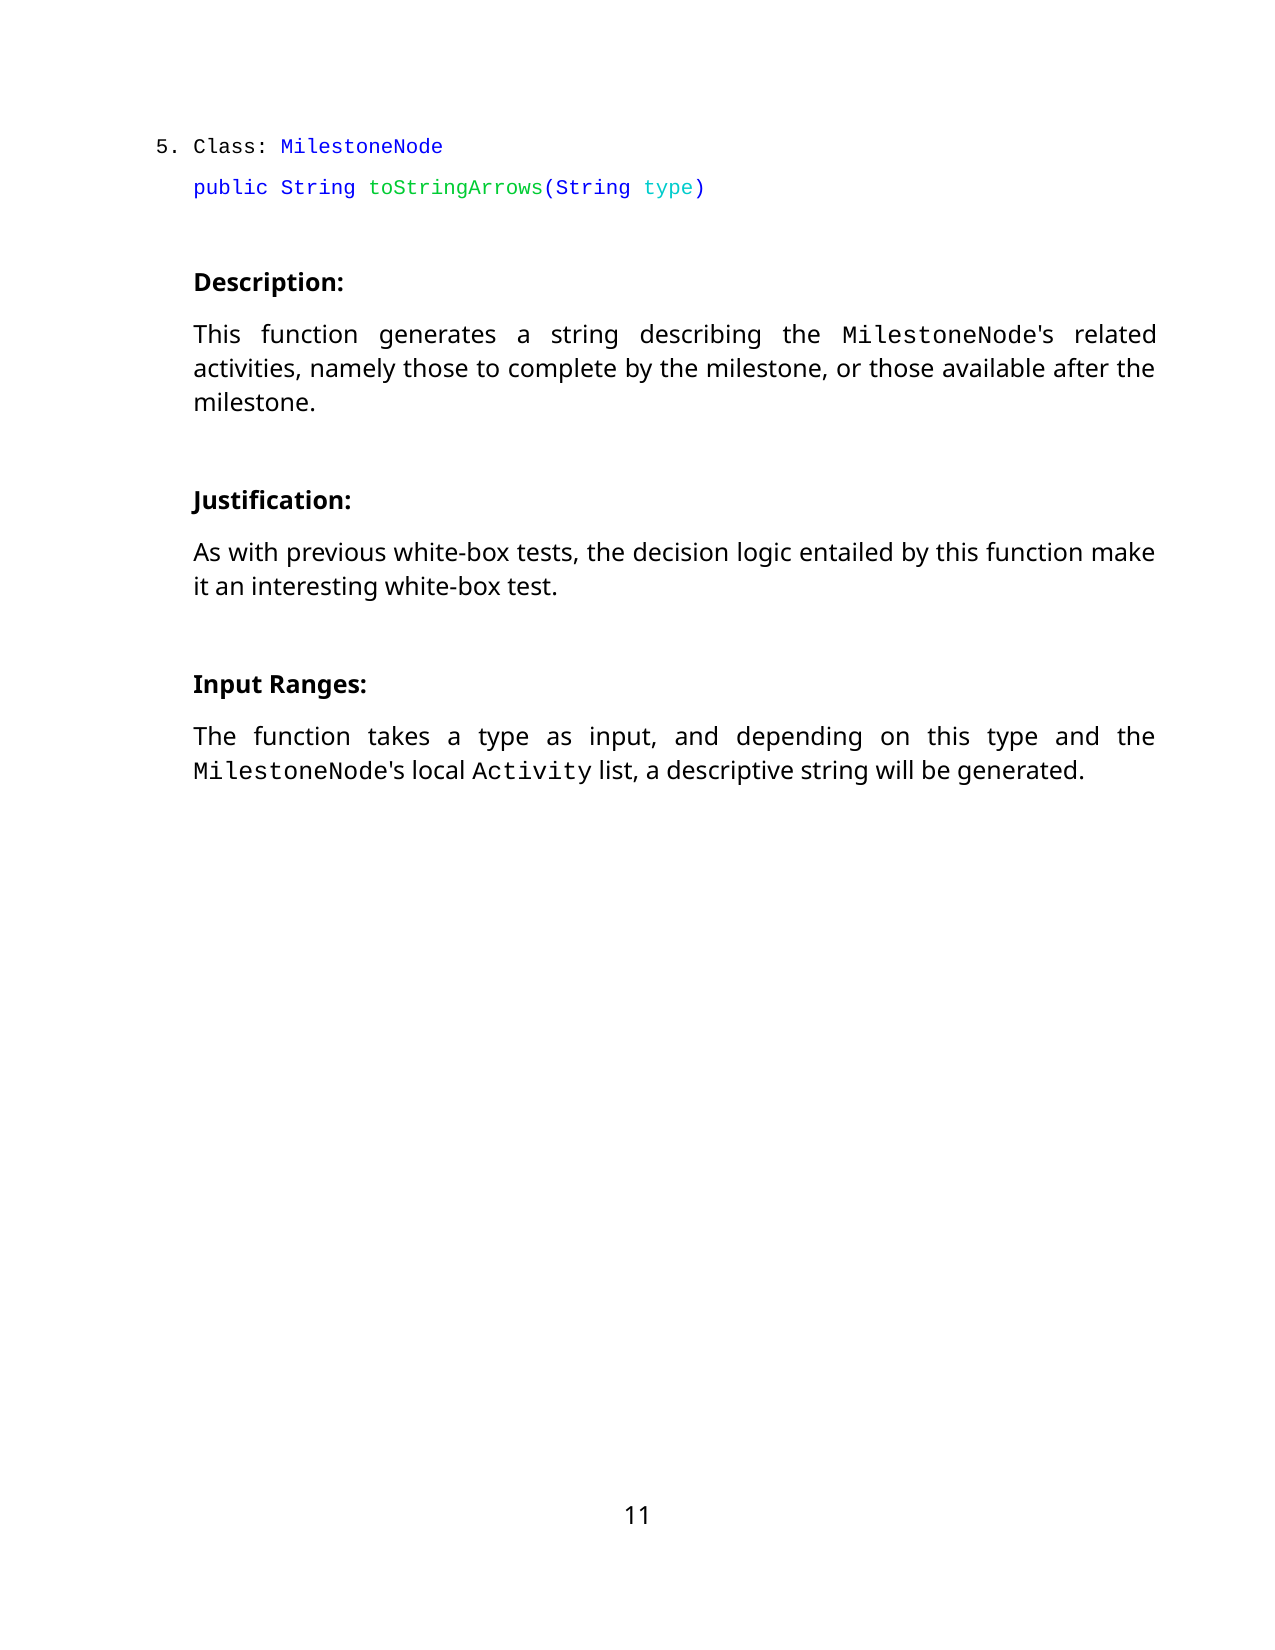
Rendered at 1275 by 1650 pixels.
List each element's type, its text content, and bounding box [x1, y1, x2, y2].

list Class: MilestoneNode [156, 136, 1157, 159]
text Description: [193, 265, 1157, 299]
text Input Ranges: [193, 666, 1157, 701]
text This function generates a string describing the MilestoneNode's related activities, namely those to complete by the milestone, or those available after the milestone. [193, 316, 1157, 419]
text Justification: [193, 483, 1157, 517]
text As with previous white-box tests, the decision logic entailed by this function make it an interesting white-box test. [193, 534, 1157, 603]
list public String toStringArrows(String type) [156, 177, 1157, 201]
text The function takes a type as input, and depending on this type and the MilestoneNode's local Activity list, a descriptive string will be generated. [193, 718, 1157, 787]
